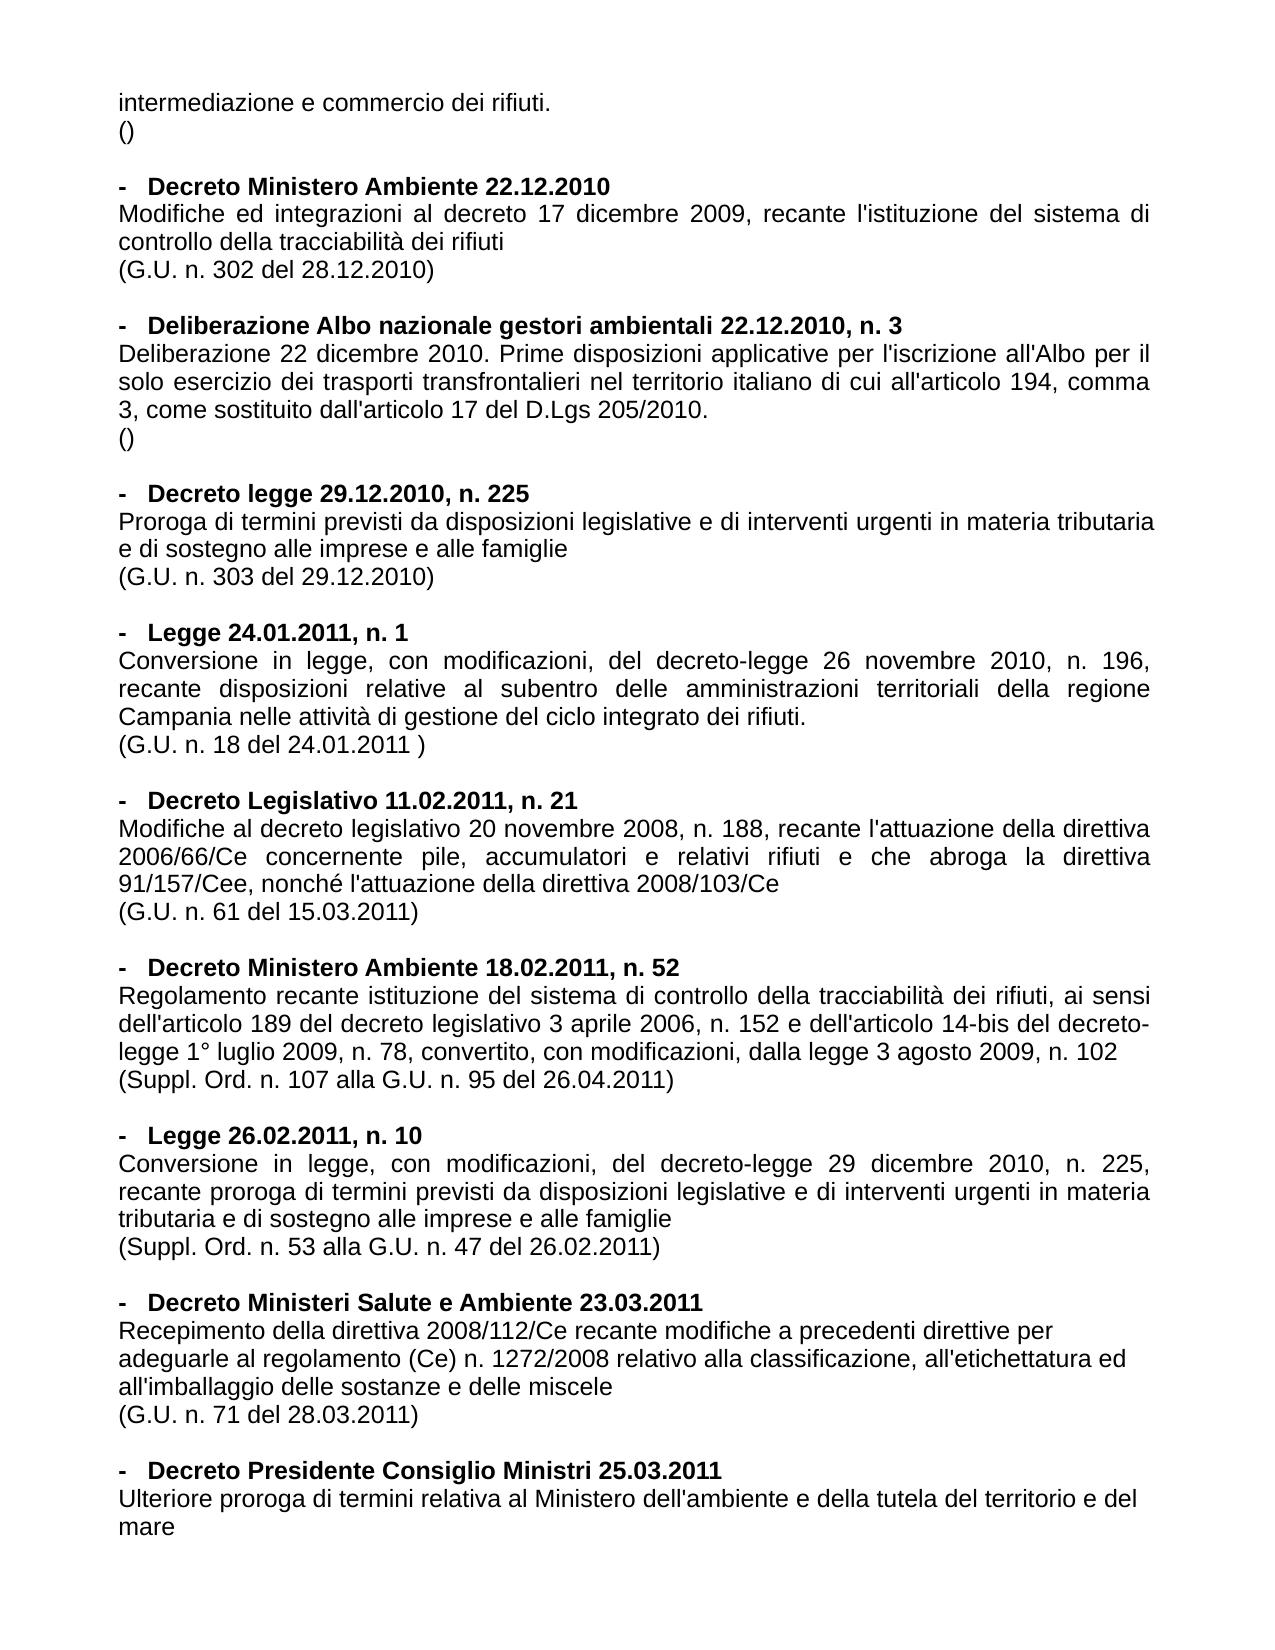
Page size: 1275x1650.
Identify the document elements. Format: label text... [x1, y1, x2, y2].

text - Decreto Legislativo 11.02.2011, n. 21 [118, 786, 1152, 814]
text Regolamento recante istituzione del sistema di controllo della tracciabilità dei rifiuti, ai sensi dell'articolo 189 del decreto legislativo 3 aprile 2006, n. 152 e dell'articolo 14-bis del decreto-legge 1° luglio 2009, n. 78, convertito, con modificazioni, dalla legge 3 agosto 2009, n. 102 [118, 982, 1152, 1066]
text Conversione in legge, con modificazioni, del decreto-legge 29 dicembre 2010, n. 225, recante proroga di termini previsti da disposizioni legislative e di interventi urgenti in materia tributaria e di sostegno alle imprese e alle famiglie [118, 1149, 1152, 1233]
text (G.U. n. 71 del 28.03.2011) [118, 1401, 1152, 1428]
text intermediazione e commercio dei rifiuti. [118, 88, 1152, 116]
text - Legge 24.01.2011, n. 1 [118, 619, 1152, 647]
text - Decreto Presidente Consiglio Ministri 25.03.2011 [118, 1456, 1152, 1484]
text (G.U. n. 303 del 29.12.2010) [118, 563, 1157, 591]
text Deliberazione 22 dicembre 2010. Prime disposizioni applicative per l'iscrizione all'Albo per il solo esercizio dei trasporti transfrontalieri nel territorio italiano di cui all'articolo 194, comma 3, come sostituito dall'articolo 17 del D.Lgs 205/2010. [118, 340, 1152, 423]
text - Decreto Ministeri Salute e Ambiente 23.03.2011 [118, 1289, 1152, 1317]
text (G.U. n. 61 del 15.03.2011) [118, 898, 1152, 926]
text (Suppl. Ord. n. 107 alla G.U. n. 95 del 26.04.2011) [118, 1066, 1152, 1093]
text - Decreto Ministero Ambiente 18.02.2011, n. 52 [118, 954, 1152, 982]
text Ulteriore proroga di termini relativa al Ministero dell'ambiente e della tutela del territorio e del mare [118, 1484, 1157, 1540]
text Recepimento della direttiva 2008/112/Ce recante modifiche a precedenti direttive per adeguarle al regolamento (Ce) n. 1272/2008 relativo alla classificazione, all'etichettatura ed all'imballaggio delle sostanze e delle miscele [118, 1317, 1157, 1401]
text (Suppl. Ord. n. 53 alla G.U. n. 47 del 26.02.2011) [118, 1233, 1152, 1261]
text () [118, 116, 1157, 144]
text - Legge 26.02.2011, n. 10 [118, 1121, 1152, 1149]
text - Decreto legge 29.12.2010, n. 225 [118, 479, 1157, 507]
text Proroga di termini previsti da disposizioni legislative e di interventi urgenti in materia tributaria e di sostegno alle imprese e alle famiglie [118, 507, 1157, 563]
text Conversione in legge, con modificazioni, del decreto-legge 26 novembre 2010, n. 196, recante disposizioni relative al subentro delle amministrazioni territoriali della regione Campania nelle attività di gestione del ciclo integrato dei rifiuti. [118, 647, 1152, 731]
text (G.U. n. 302 del 28.12.2010) [118, 256, 1152, 284]
text () [118, 423, 1157, 451]
text (G.U. n. 18 del 24.01.2011 ) [118, 731, 1152, 758]
text Modifiche ed integrazioni al decreto 17 dicembre 2009, recante l'istituzione del sistema di controllo della tracciabilità dei rifiuti [118, 200, 1152, 256]
text - Decreto Ministero Ambiente 22.12.2010 [118, 172, 1152, 200]
text Modifiche al decreto legislativo 20 novembre 2008, n. 188, recante l'attuazione della direttiva 2006/66/Ce concernente pile, accumulatori e relativi rifiuti e che abroga la direttiva 91/157/Cee, nonché l'attuazione della direttiva 2008/103/Ce [118, 814, 1152, 898]
text - Deliberazione Albo nazionale gestori ambientali 22.12.2010, n. 3 [118, 312, 1152, 340]
